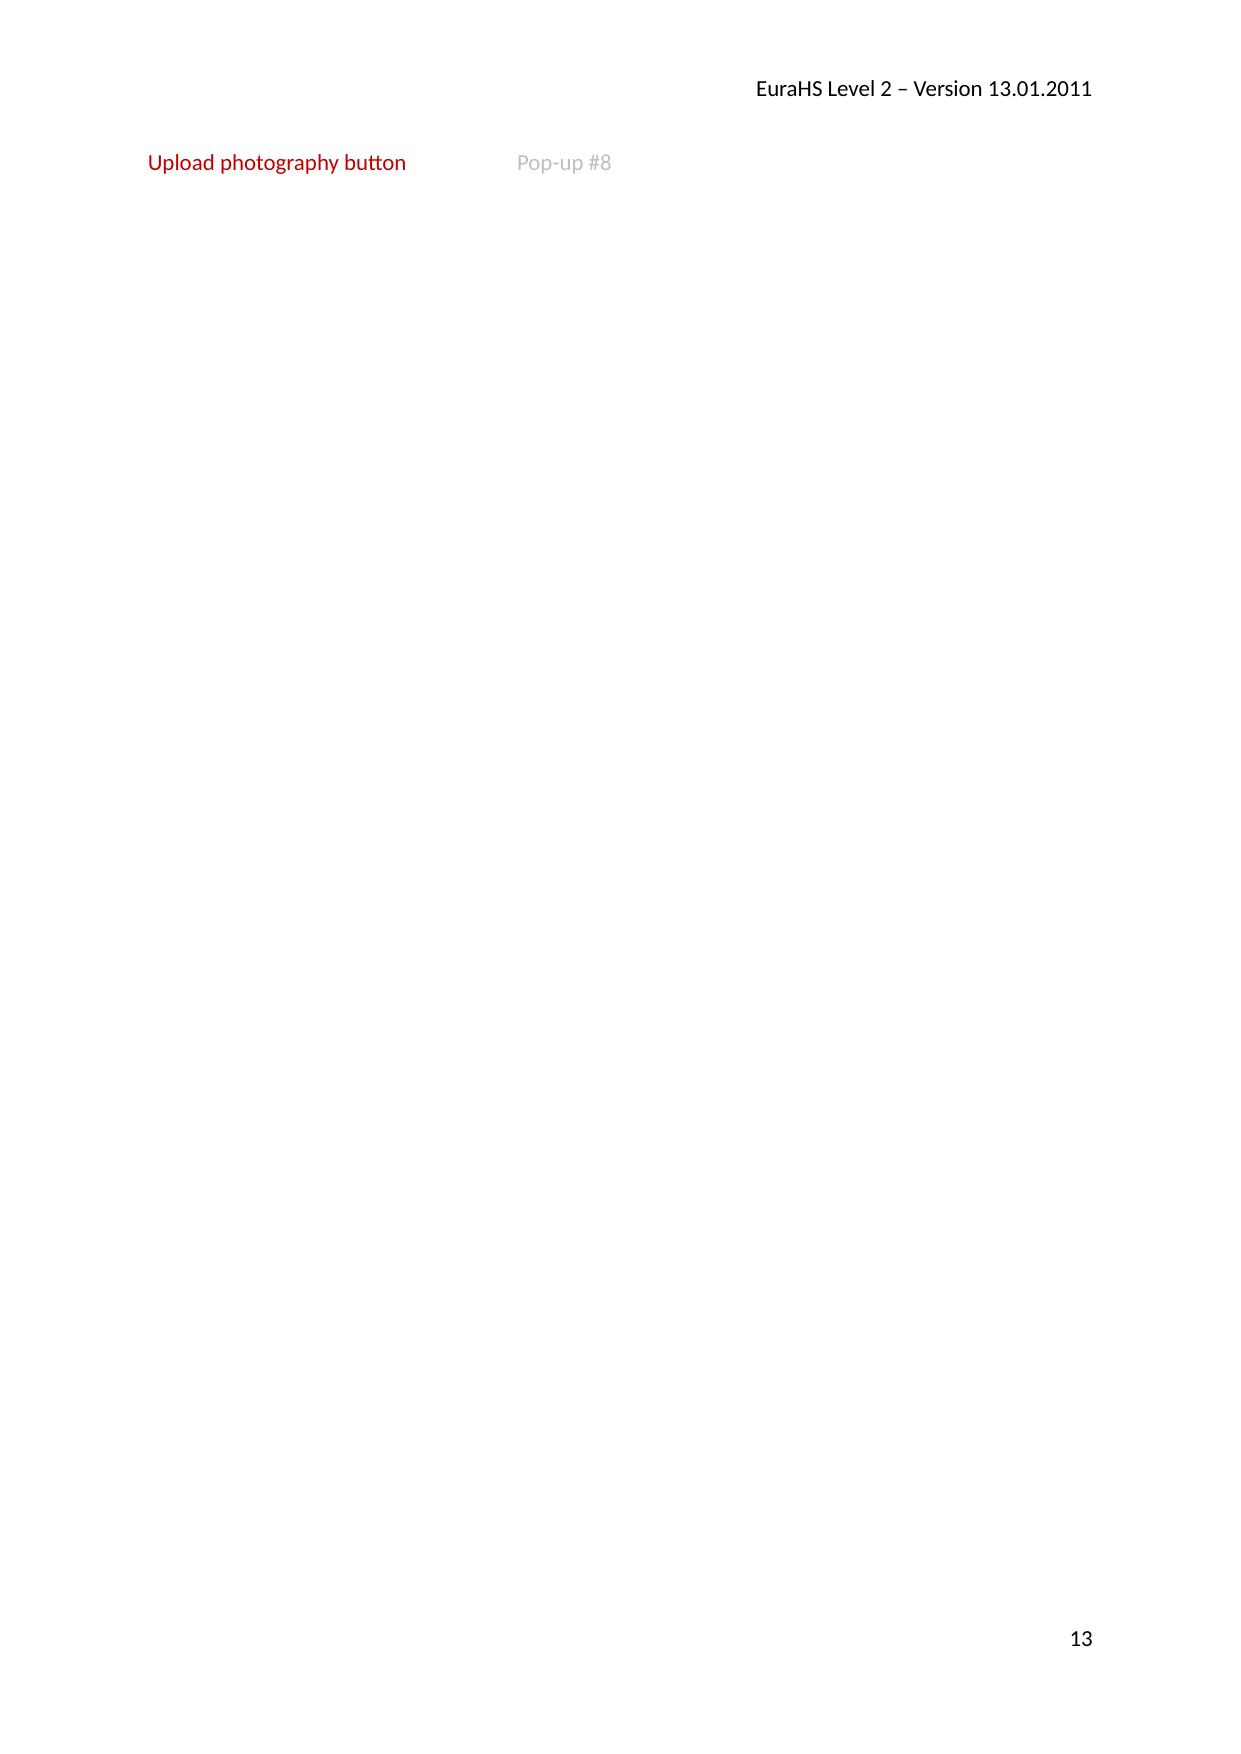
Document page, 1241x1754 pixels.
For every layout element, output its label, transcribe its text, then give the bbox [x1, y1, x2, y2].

text Upload photography button Pop-up #8 [148, 148, 1092, 176]
